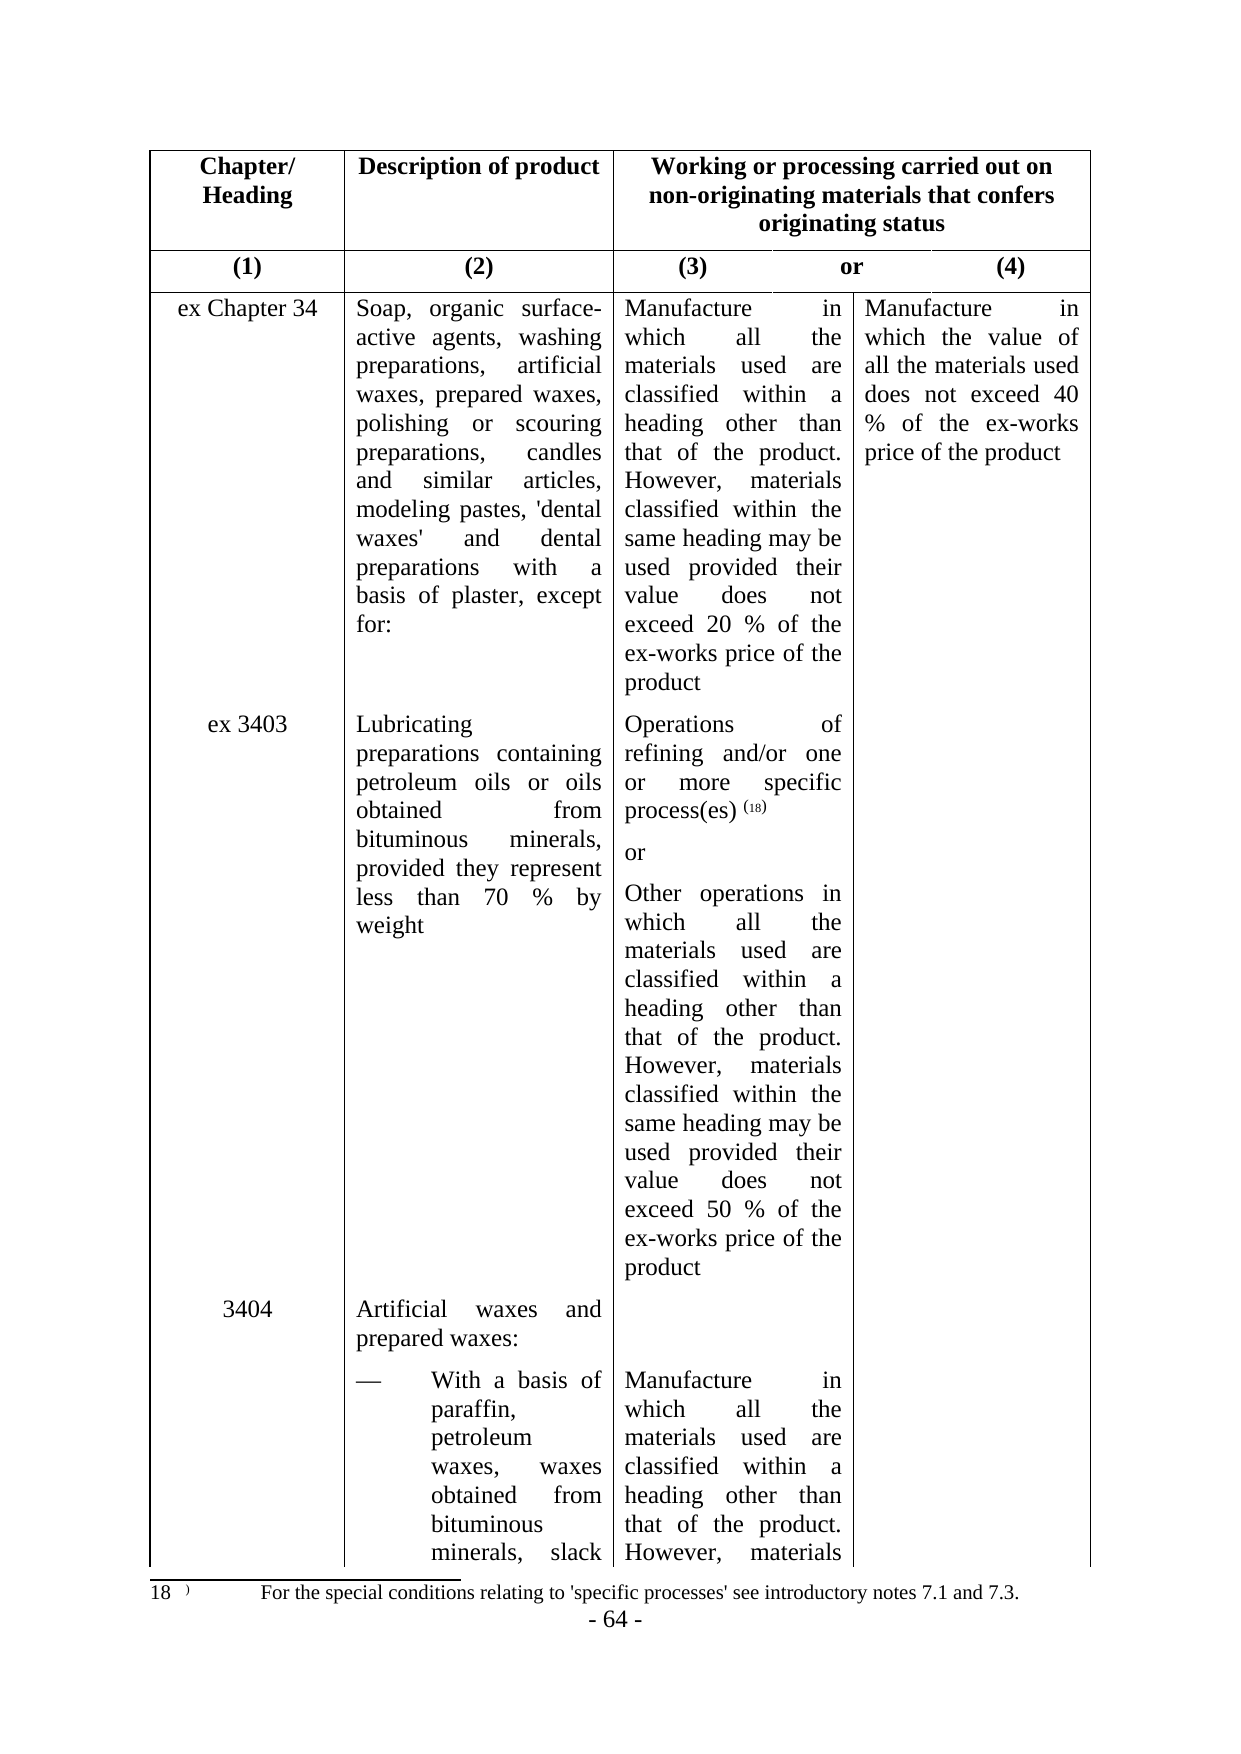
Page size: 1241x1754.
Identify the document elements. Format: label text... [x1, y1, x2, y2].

table_cell Manufacture in which all the materials used are classified within a heading other than that of the product. However, materials classified within the same heading may be used provided their value does not exceed 20 % of the ex-works price of the product [614, 293, 853, 708]
table_cell — With a basis of paraffin, petroleum waxes, waxes obtained from bituminous minerals, slack [345, 1365, 613, 1566]
table_cell [614, 1294, 853, 1364]
table_cell [151, 1365, 344, 1566]
table_cell Manufacture in which all the materials used are classified within a heading other than that of the product. However, materials [614, 1365, 853, 1566]
table_cell Artificial waxes and prepared waxes: [345, 1294, 613, 1364]
table_cell (2) [345, 251, 613, 292]
table_cell (4) [932, 251, 1090, 292]
table_cell [854, 1365, 1090, 1566]
table_header Working or processing carried out on non-originating materials that confers originating status [614, 151, 1090, 250]
table_cell Operations of refining and/or one or more specific process(es) () or Other operations in which all the materials used are classified within a heading other than that of the product. However, materials classified within the same heading may be used provided their value does not exceed 50 % of the ex-works price of the product [614, 709, 853, 1293]
table_cell 3404 [151, 1294, 344, 1364]
table_cell ex 3403 [151, 709, 344, 1293]
table_header Chapter/Heading [151, 151, 344, 250]
table_cell or [773, 251, 931, 292]
table_cell Soap, organic surface-active agents, washing preparations, artificial waxes, prepared waxes, polishing or scouring preparations, candles and similar articles, modeling pastes, 'dental waxes' and dental preparations with a basis of plaster, except for: [345, 293, 613, 708]
table_cell (1) [151, 251, 344, 292]
table_cell Manufacture in which the value of all the materials used does not exceed 40 % of the ex-works price of the product [854, 293, 1090, 708]
table_cell [854, 709, 1090, 1293]
table_cell [854, 1294, 1090, 1364]
table_cell Lubricating preparations containing petroleum oils or oils obtained from bituminous minerals, provided they represent less than 70 % by weight [345, 709, 613, 1293]
table_header Description of product [345, 151, 613, 250]
table_cell ex Chapter 34 [151, 293, 344, 708]
table_cell (3) [614, 251, 772, 292]
